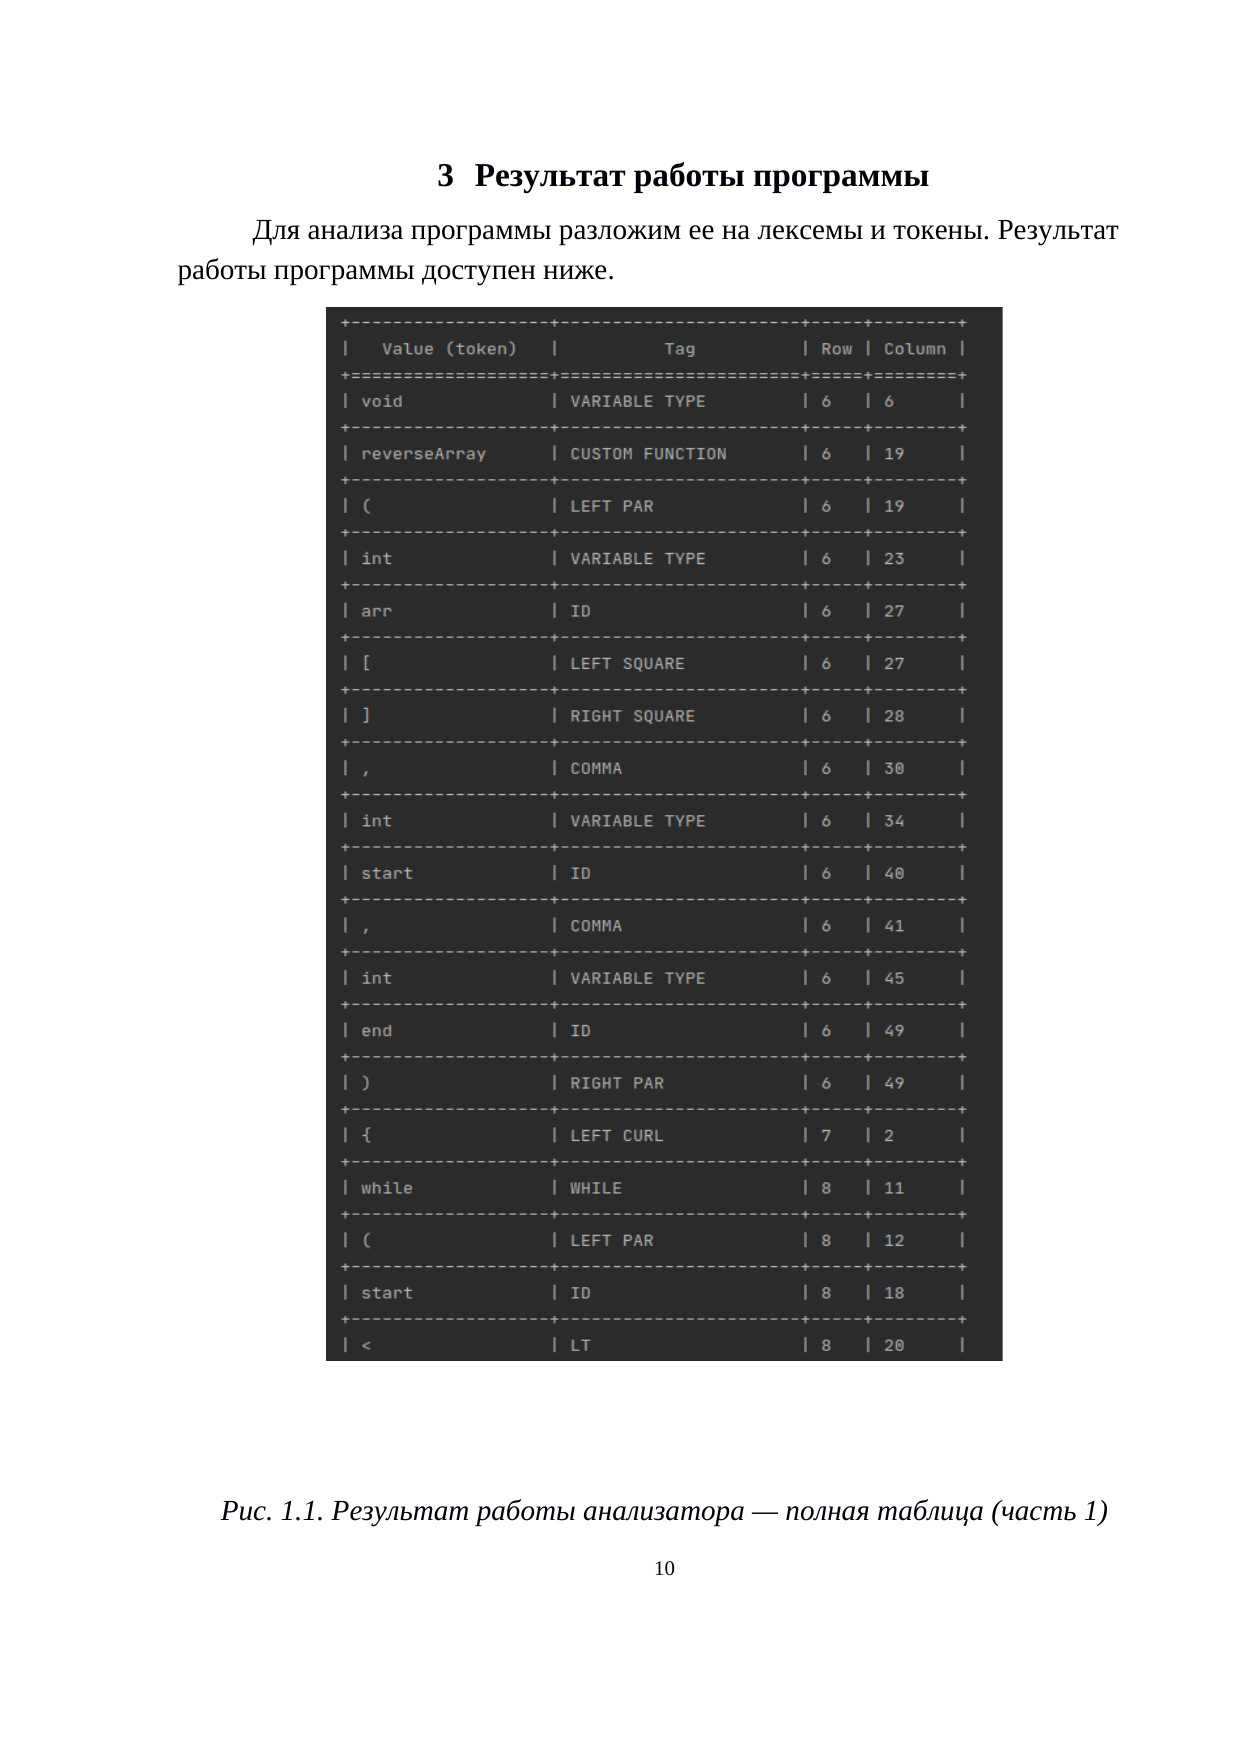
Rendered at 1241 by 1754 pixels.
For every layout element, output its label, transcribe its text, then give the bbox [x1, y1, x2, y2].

picture [326, 307, 1003, 1361]
text Рис. 1.1. Результат работы анализатора — полная таблица (часть 1) [177, 1493, 1152, 1527]
text Для анализа программы разложим ее на лексемы и токены. Результат работы программы доступен ниже. [177, 212, 1152, 286]
subtitle Результат работы программы [215, 156, 1152, 194]
